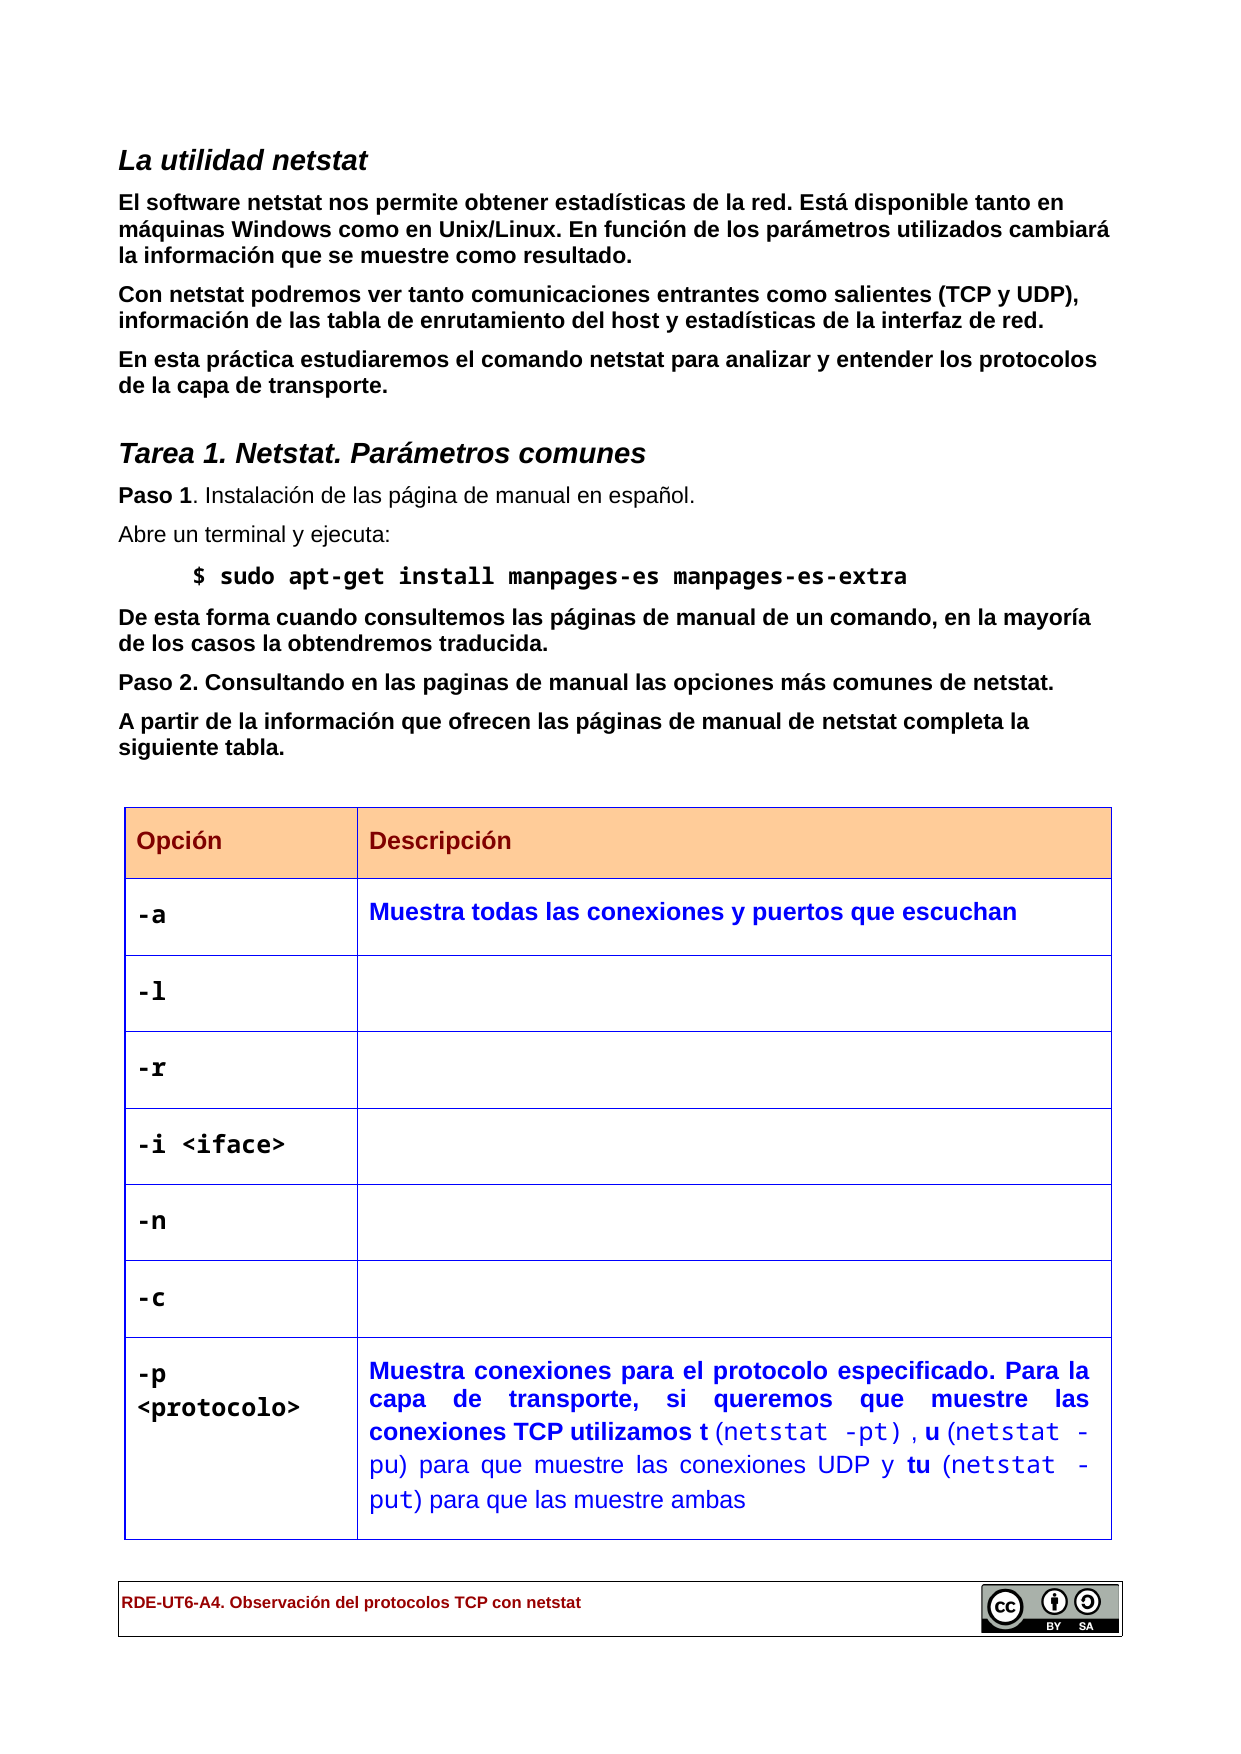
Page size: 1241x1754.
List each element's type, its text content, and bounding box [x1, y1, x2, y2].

table_cell [358, 956, 1111, 1031]
table_cell -i <iface> [126, 1109, 357, 1184]
table_cell -a [126, 879, 357, 954]
text Abre un terminal y ejecuta: [118, 521, 1122, 547]
text Con netstat podremos ver tanto comunicaciones entrantes como salientes (TCP y UDP), información de las tabla de enrutamiento del host y estadísticas de la interfaz de red. [118, 281, 1122, 333]
text $ sudo apt-get install manpages-es manpages-es-extra [118, 560, 1122, 591]
text Paso 2. Consultando en las paginas de manual las opciones más comunes de netstat. [118, 669, 1122, 695]
table_cell Muestra conexiones para el protocolo especificado. Para la capa de transporte, si queremos que muestre las conexiones TCP utilizamos t (netstat -pt) , u (netstat -pu) para que muestre las conexiones UDP y tu (netstat -put) para que las muestre ambas [358, 1338, 1111, 1539]
text A partir de la información que ofrecen las páginas de manual de netstat completa la siguiente tabla. [118, 708, 1122, 760]
picture [981, 1584, 1119, 1633]
table_cell -r [126, 1032, 357, 1107]
table_cell -l [126, 956, 357, 1031]
table_cell -c [126, 1261, 357, 1337]
table_cell Muestra todas las conexiones y puertos que escuchan [358, 879, 1111, 954]
table_cell [358, 1261, 1111, 1337]
table_header Descripción [358, 808, 1111, 878]
subtitle La utilidad netstat [118, 143, 1122, 177]
text De esta forma cuando consultemos las páginas de manual de un comando, en la mayoría de los casos la obtendremos traducida. [118, 604, 1122, 656]
table_cell -p <protocolo> [126, 1338, 357, 1539]
text El software netstat nos permite obtener estadísticas de la red. Está disponible tanto en máquinas Windows como en Unix/Linux. En función de los parámetros utilizados cambiará la información que se muestre como resultado. [118, 189, 1122, 268]
table_cell -n [126, 1185, 357, 1260]
text Paso 1. Instalación de las página de manual en español. [118, 482, 1122, 508]
table_cell [358, 1032, 1111, 1107]
subtitle Tarea 1. Netstat. Parámetros comunes [118, 436, 1122, 470]
table_header Opción [126, 808, 357, 878]
table_cell [358, 1185, 1111, 1260]
table_cell [358, 1109, 1111, 1184]
text En esta práctica estudiaremos el comando netstat para analizar y entender los protocolos de la capa de transporte. [118, 346, 1122, 399]
